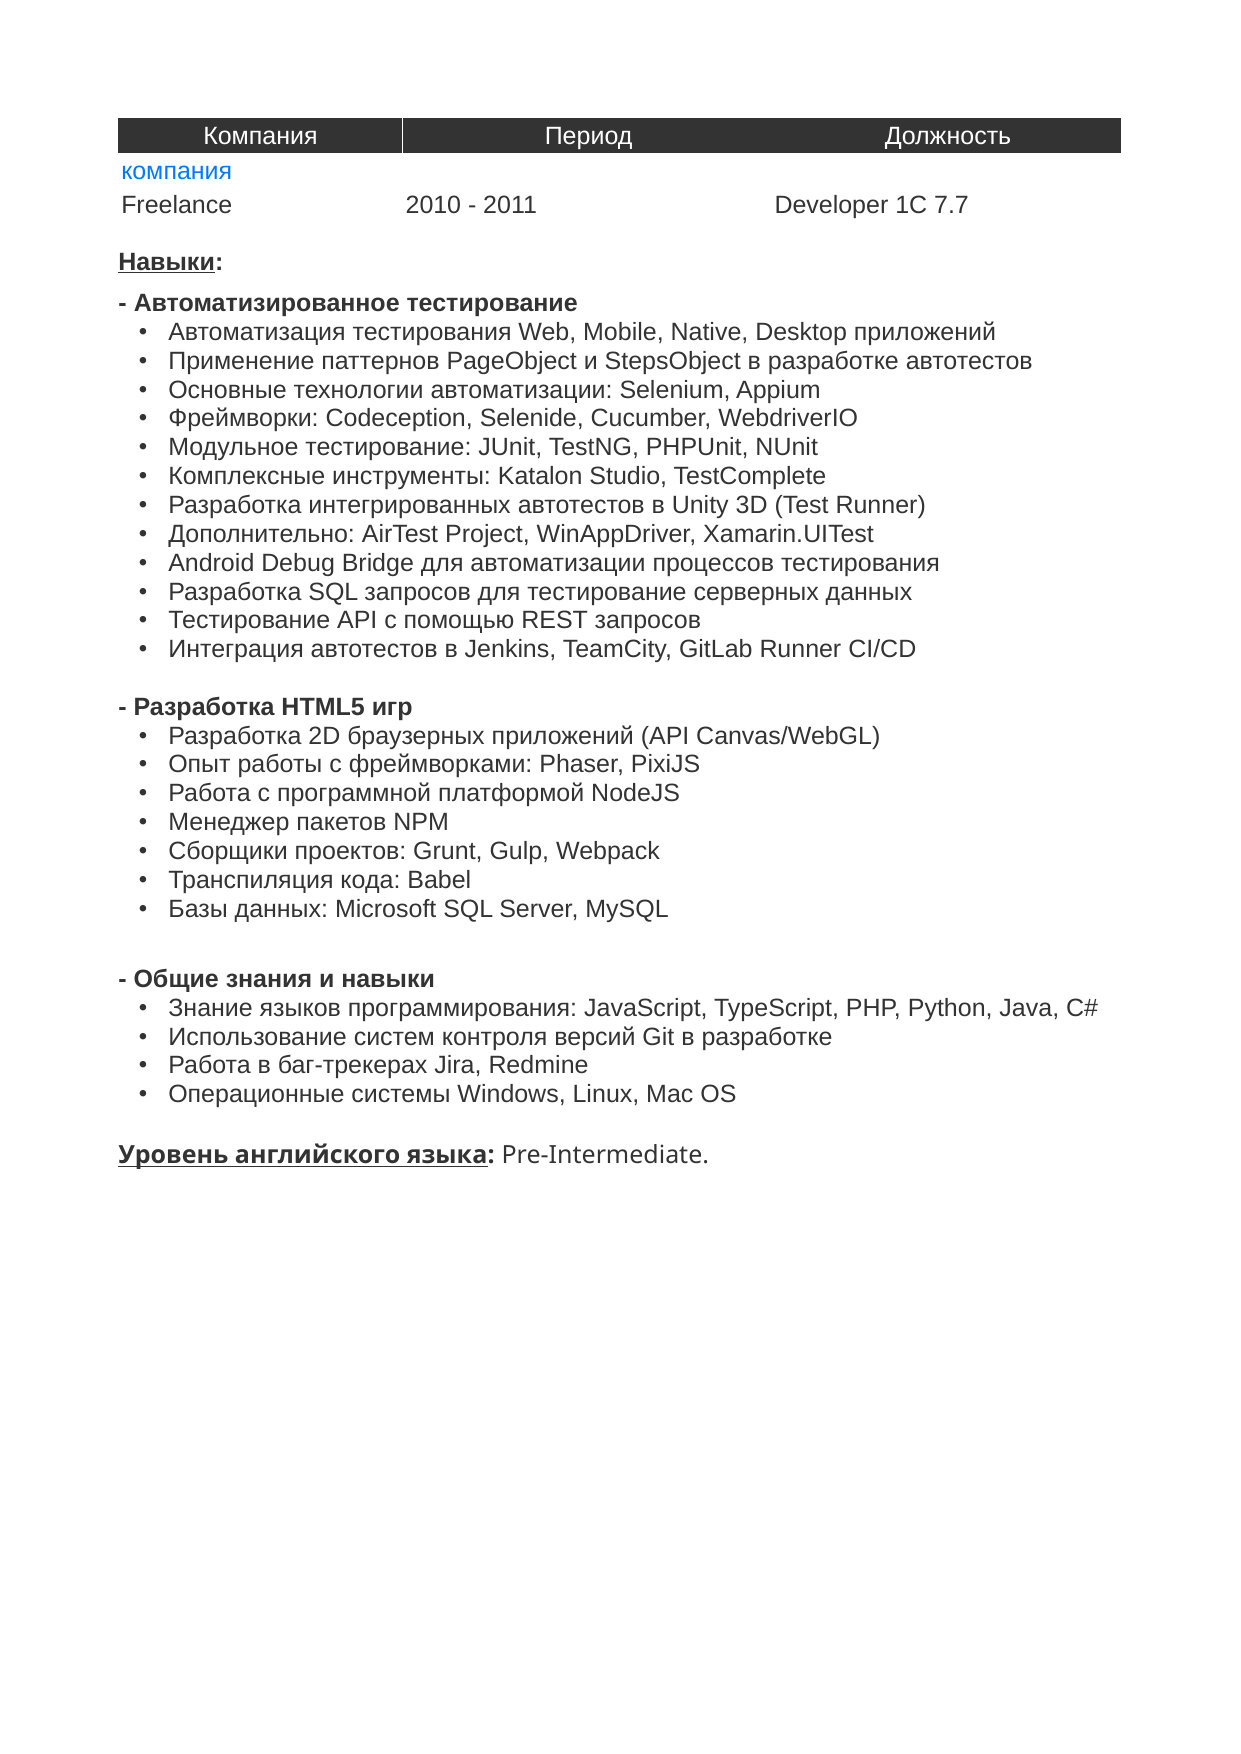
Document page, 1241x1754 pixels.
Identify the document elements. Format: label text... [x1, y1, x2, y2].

list Разработка 2D браузерных приложений (API Canvas/WebGL) [139, 721, 1122, 749]
list Дополнительно: AirTest Project, WinAppDriver, Xamarin.UITest [139, 519, 1122, 548]
list Фреймворки: Codeception, Selenide, Cucumber, WebdriverIO [139, 403, 1122, 432]
list Использование систем контроля версий Git в разработке [139, 1021, 1122, 1050]
list Работа в баг-трекерах Jira, Redmine [139, 1050, 1122, 1079]
subtitle - Автоматизированное тестирование [118, 288, 1122, 317]
list Интеграция автотестов в Jenkins, TeamCity, GitLab Runner CI/CD [139, 634, 1122, 663]
subtitle - Общие знания и навыки [118, 964, 1122, 993]
list Транспиляция кода: Babel [139, 865, 1122, 894]
list Менеджер пакетов NPM [139, 807, 1122, 836]
list Базы данных: Microsoft SQL Server, MySQL [139, 894, 1122, 923]
list Модульное тестирование: JUnit, TestNG, PHPUnit, NUnit [139, 432, 1122, 461]
list Android Debug Bridge для автоматизации процессов тестирования [139, 548, 1122, 577]
table_header Должность [774, 118, 1121, 153]
table_cell Freelance [118, 187, 402, 222]
subtitle - Разработка HTML5 игр [118, 692, 1122, 721]
list Разработка SQL запросов для тестирование серверных данных [139, 577, 1122, 605]
list Применение паттернов PageObject и StepsObject в разработке автотестов [139, 346, 1122, 374]
table_cell Developer 1C 7.7 [774, 187, 1121, 222]
table_cell компания [118, 153, 402, 187]
list Работа с программной платформой NodeJS [139, 778, 1122, 807]
table_cell 2010 - 2011 [403, 187, 774, 222]
list Опыт работы с фреймворками: Phaser, PixiJS [139, 749, 1122, 778]
list Комплексные инструменты: Katalon Studio, TestComplete [139, 461, 1122, 490]
table_cell [774, 153, 1121, 187]
table_header Период [403, 118, 774, 153]
list Основные технологии автоматизации: Selenium, Appium [139, 374, 1122, 403]
list Сборщики проектов: Grunt, Gulp, Webpack [139, 836, 1122, 865]
list Операционные системы Windows, Linux, Mac OS [139, 1079, 1122, 1108]
table_cell [403, 153, 774, 187]
table_header Компания [118, 118, 402, 153]
text Уровень английского языка: Pre-Intermediate. [118, 1137, 1122, 1171]
list Знание языков программирования: JavaScript, TypeScript, PHP, Python, Java, C# [139, 993, 1122, 1021]
list Автоматизация тестирования Web, Mobile, Native, Desktop приложений [139, 317, 1122, 346]
list Тестирование API с помощью REST запросов [139, 605, 1122, 634]
list Разработка интегрированных автотестов в Unity 3D (Test Runner) [139, 490, 1122, 519]
subtitle Навыки: [118, 247, 1122, 276]
